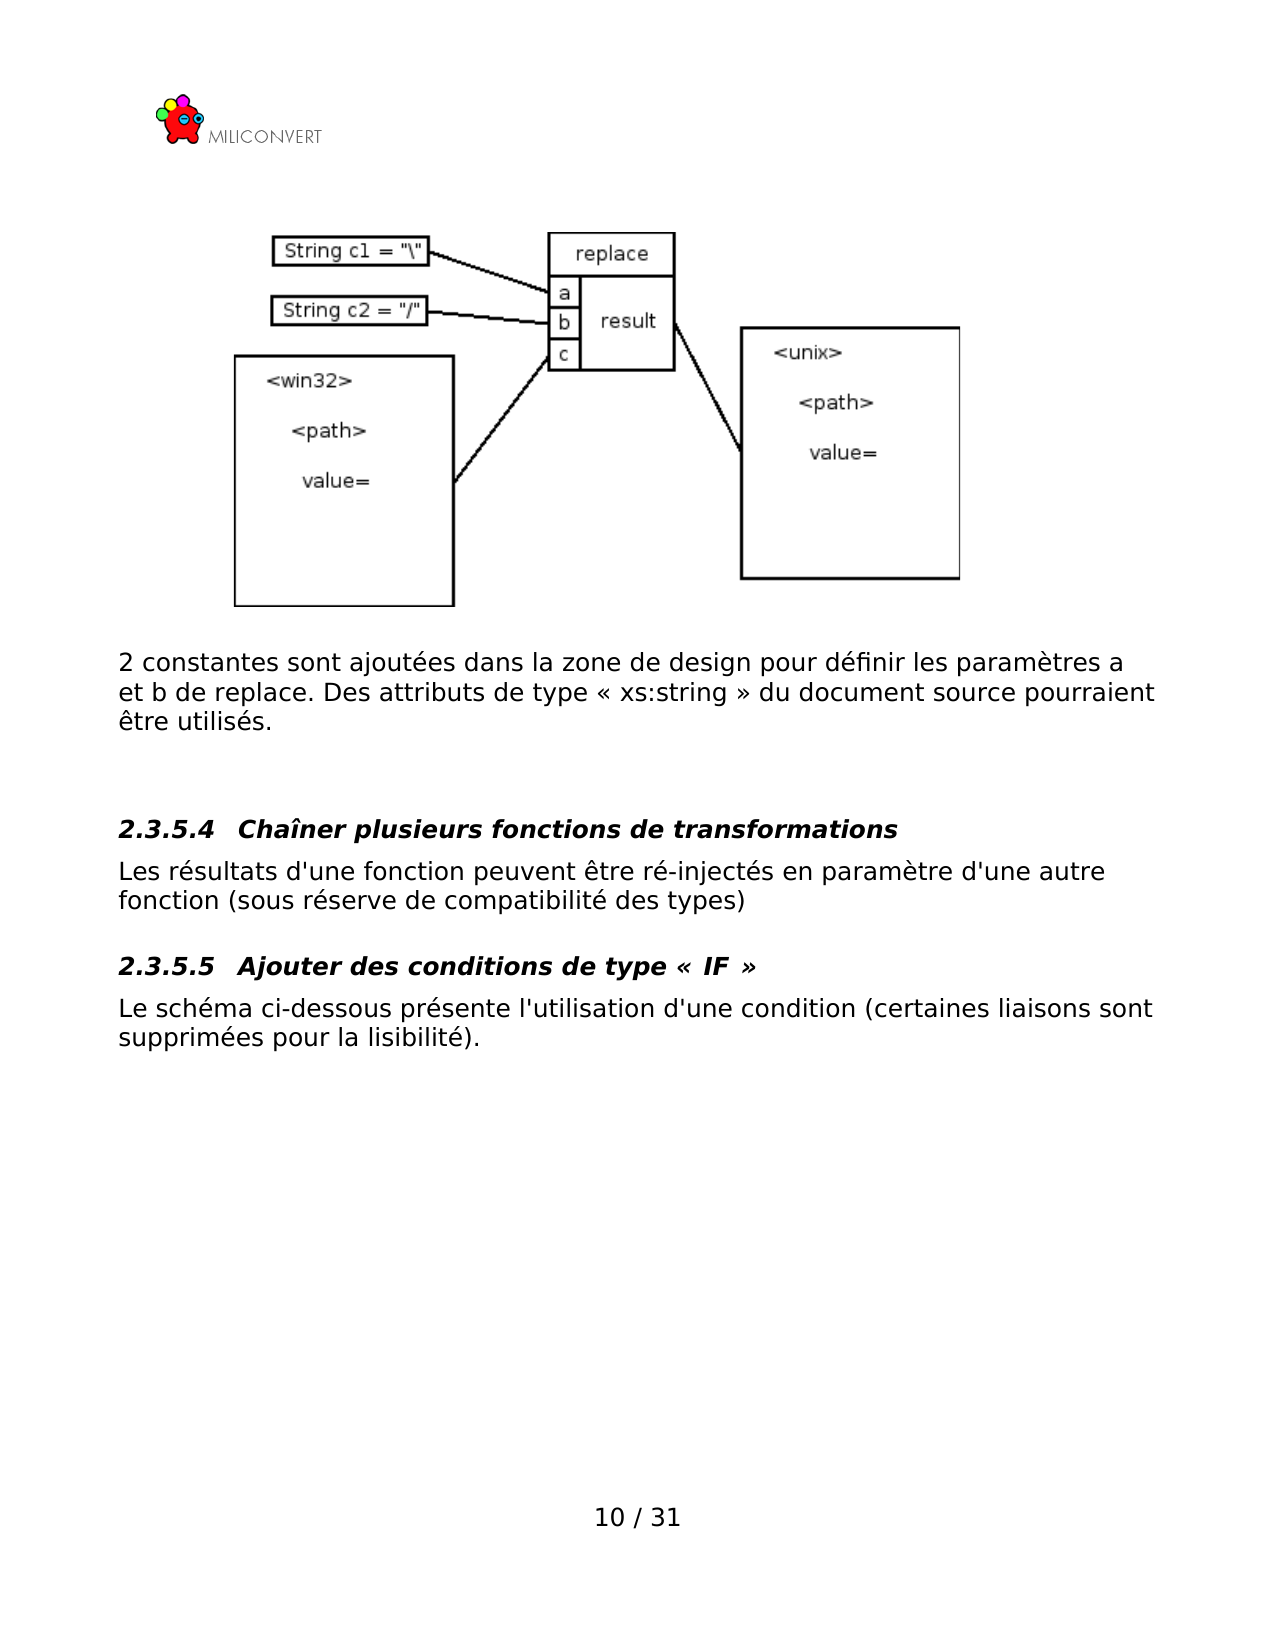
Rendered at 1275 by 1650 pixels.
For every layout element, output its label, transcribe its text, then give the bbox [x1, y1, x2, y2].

text Le schéma ci-dessous présente l'utilisation d'une condition (certaines liaisons sont supprimées pour la lisibilité). [118, 994, 1157, 1052]
text 2 constantes sont ajoutées dans la zone de design pour définir les paramètres a et b de replace. Des attributs de type « xs:string » du document source pourraient être utilisés. [118, 649, 1157, 736]
subtitle Ajouter des conditions de type « IF » [118, 952, 1157, 981]
text Les résultats d'une fonction peuvent être ré-injectés en paramètre d'une autre fonction (sous réserve de compatibilité des types) [118, 857, 1157, 915]
picture [132, 69, 354, 176]
picture [233, 232, 961, 607]
subtitle Chaîner plusieurs fonctions de transformations [118, 815, 1157, 844]
